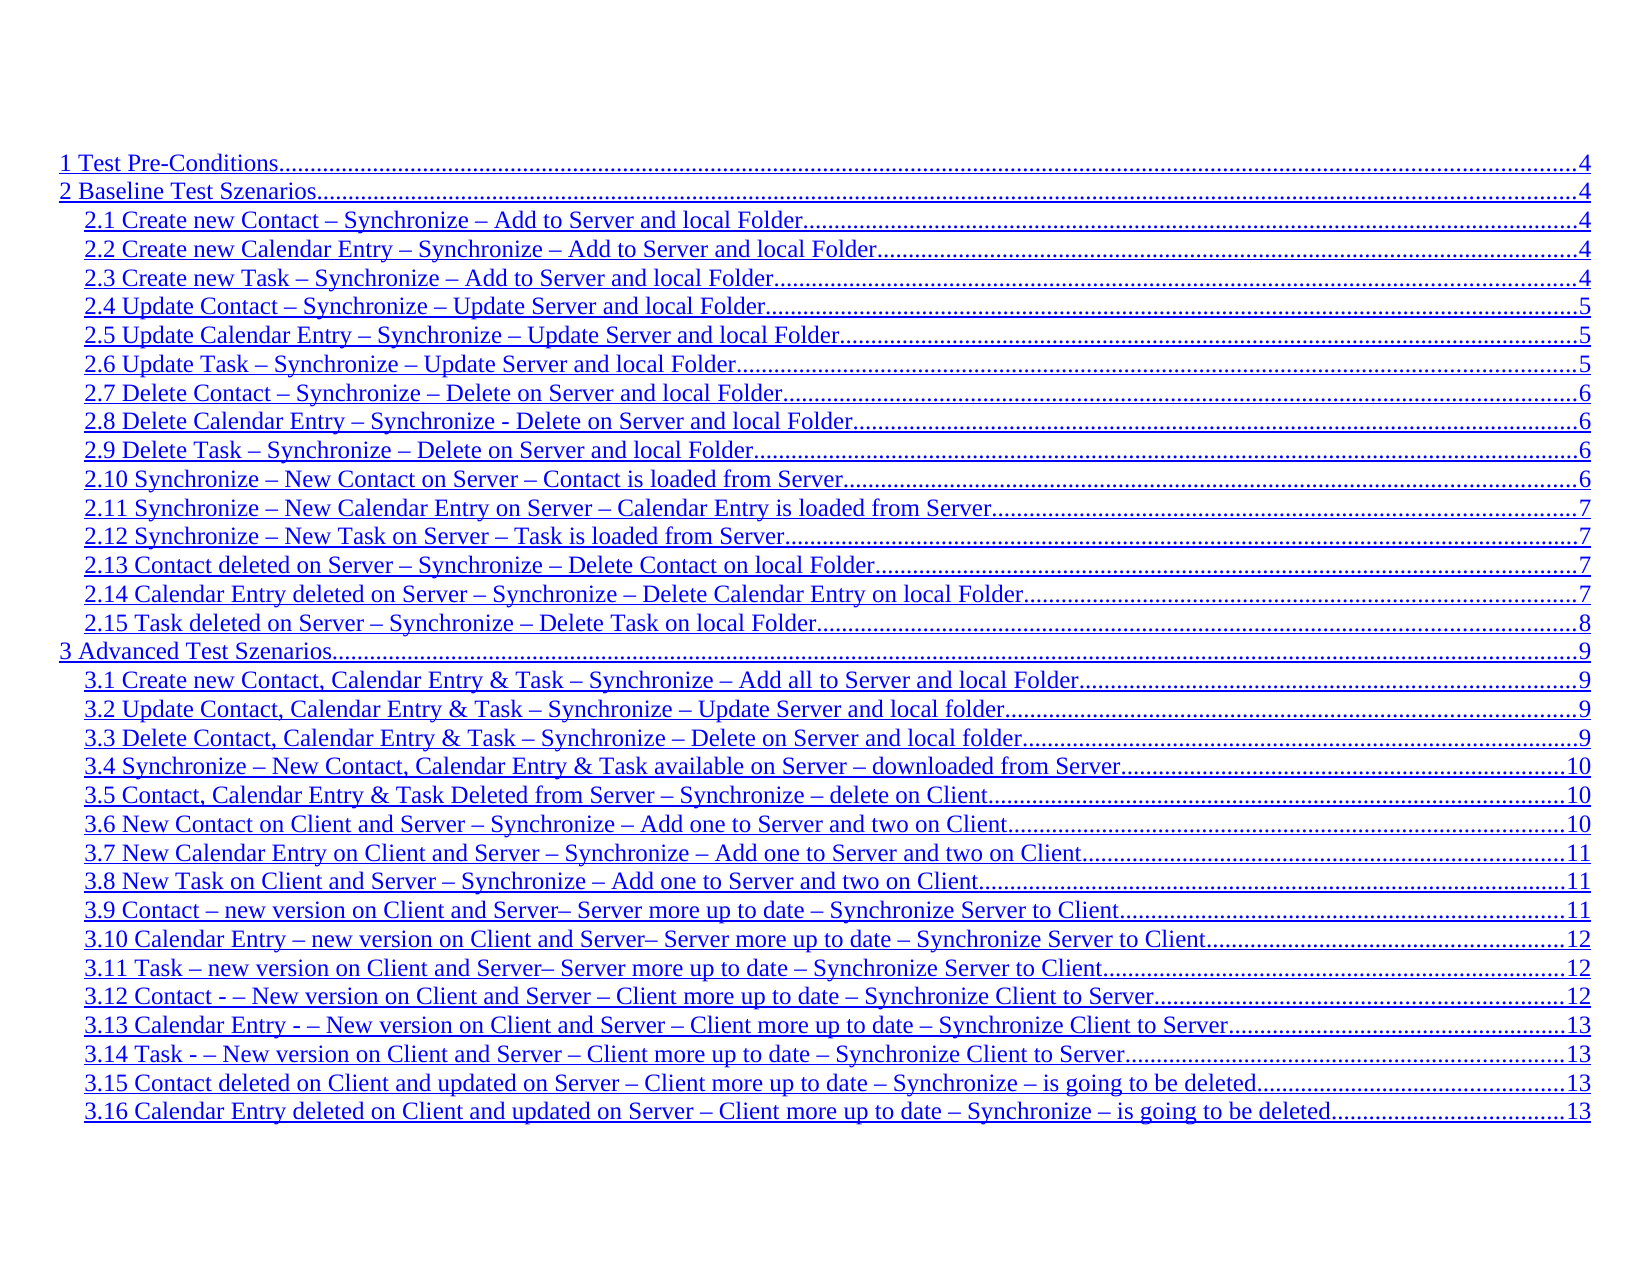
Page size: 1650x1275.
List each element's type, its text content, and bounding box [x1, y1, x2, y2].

text 2.9 Delete Task – Synchronize – Delete on Server and local Folder 6 [84, 435, 1591, 460]
text 3.11 Task – new version on Client and Server– Server more up to date – Synchronize Server to Client 12 [84, 953, 1591, 978]
text 2.1 Create new Contact – Synchronize – Add to Server and local Folder 4 [84, 205, 1591, 230]
text 2.2 Create new Calendar Entry – Synchronize – Add to Server and local Folder 4 [84, 234, 1591, 259]
text 3.5 Contact, Calendar Entry & Task Deleted from Server – Synchronize – delete on Client 10 [84, 780, 1591, 805]
text 3.1 Create new Contact, Calendar Entry & Task – Synchronize – Add all to Server and local Folder 9 [84, 665, 1591, 690]
text 3.12 Contact - – New version on Client and Server – Client more up to date – Synchronize Client to Server 12 [84, 981, 1591, 1006]
text 2.6 Update Task – Synchronize – Update Server and local Folder 5 [84, 349, 1591, 374]
text 2.7 Delete Contact – Synchronize – Delete on Server and local Folder 6 [84, 378, 1591, 403]
text 3 Advanced Test Szenarios 9 [59, 636, 1591, 661]
text 2.8 Delete Calendar Entry – Synchronize - Delete on Server and local Folder 6 [84, 406, 1591, 431]
text 3.9 Contact – new version on Client and Server– Server more up to date – Synchronize Server to Client 11 [84, 895, 1591, 920]
text 3.4 Synchronize – New Contact, Calendar Entry & Task available on Server – downloaded from Server 10 [84, 751, 1591, 776]
text 3.2 Update Contact, Calendar Entry & Task – Synchronize – Update Server and local folder 9 [84, 694, 1591, 719]
text 2.4 Update Contact – Synchronize – Update Server and local Folder 5 [84, 291, 1591, 316]
text 2.15 Task deleted on Server – Synchronize – Delete Task on local Folder 8 [84, 608, 1591, 633]
text 2.14 Calendar Entry deleted on Server – Synchronize – Delete Calendar Entry on local Folder 7 [84, 579, 1591, 604]
text 2.11 Synchronize – New Calendar Entry on Server – Calendar Entry is loaded from Server 7 [84, 493, 1591, 518]
text 3.7 New Calendar Entry on Client and Server – Synchronize – Add one to Server and two on Client 11 [84, 838, 1591, 863]
text 3.10 Calendar Entry – new version on Client and Server– Server more up to date – Synchronize Server to Client 12 [84, 924, 1591, 949]
text 2.10 Synchronize – New Contact on Server – Contact is loaded from Server 6 [84, 464, 1591, 489]
text 2.3 Create new Task – Synchronize – Add to Server and local Folder 4 [84, 263, 1591, 288]
text 3.8 New Task on Client and Server – Synchronize – Add one to Server and two on Client 11 [84, 866, 1591, 891]
text 2.12 Synchronize – New Task on Server – Task is loaded from Server 7 [84, 521, 1591, 546]
text 3.13 Calendar Entry - – New version on Client and Server – Client more up to date – Synchronize Client to Server 13 [84, 1010, 1591, 1035]
text 1 Test Pre-Conditions 4 [59, 148, 1591, 173]
text 3.15 Contact deleted on Client and updated on Server – Client more up to date – Synchronize – is going to be deleted 13 [84, 1068, 1591, 1093]
text 2.5 Update Calendar Entry – Synchronize – Update Server and local Folder 5 [84, 320, 1591, 345]
text 3.16 Calendar Entry deleted on Client and updated on Server – Client more up to date – Synchronize – is going to be deleted 13 [84, 1096, 1591, 1121]
text 3.3 Delete Contact, Calendar Entry & Task – Synchronize – Delete on Server and local folder 9 [84, 723, 1591, 748]
text 2 Baseline Test Szenarios 4 [59, 176, 1591, 201]
text 3.14 Task - – New version on Client and Server – Client more up to date – Synchronize Client to Server 13 [84, 1039, 1591, 1064]
text 3.6 New Contact on Client and Server – Synchronize – Add one to Server and two on Client 10 [84, 809, 1591, 834]
text 2.13 Contact deleted on Server – Synchronize – Delete Contact on local Folder 7 [84, 550, 1591, 575]
